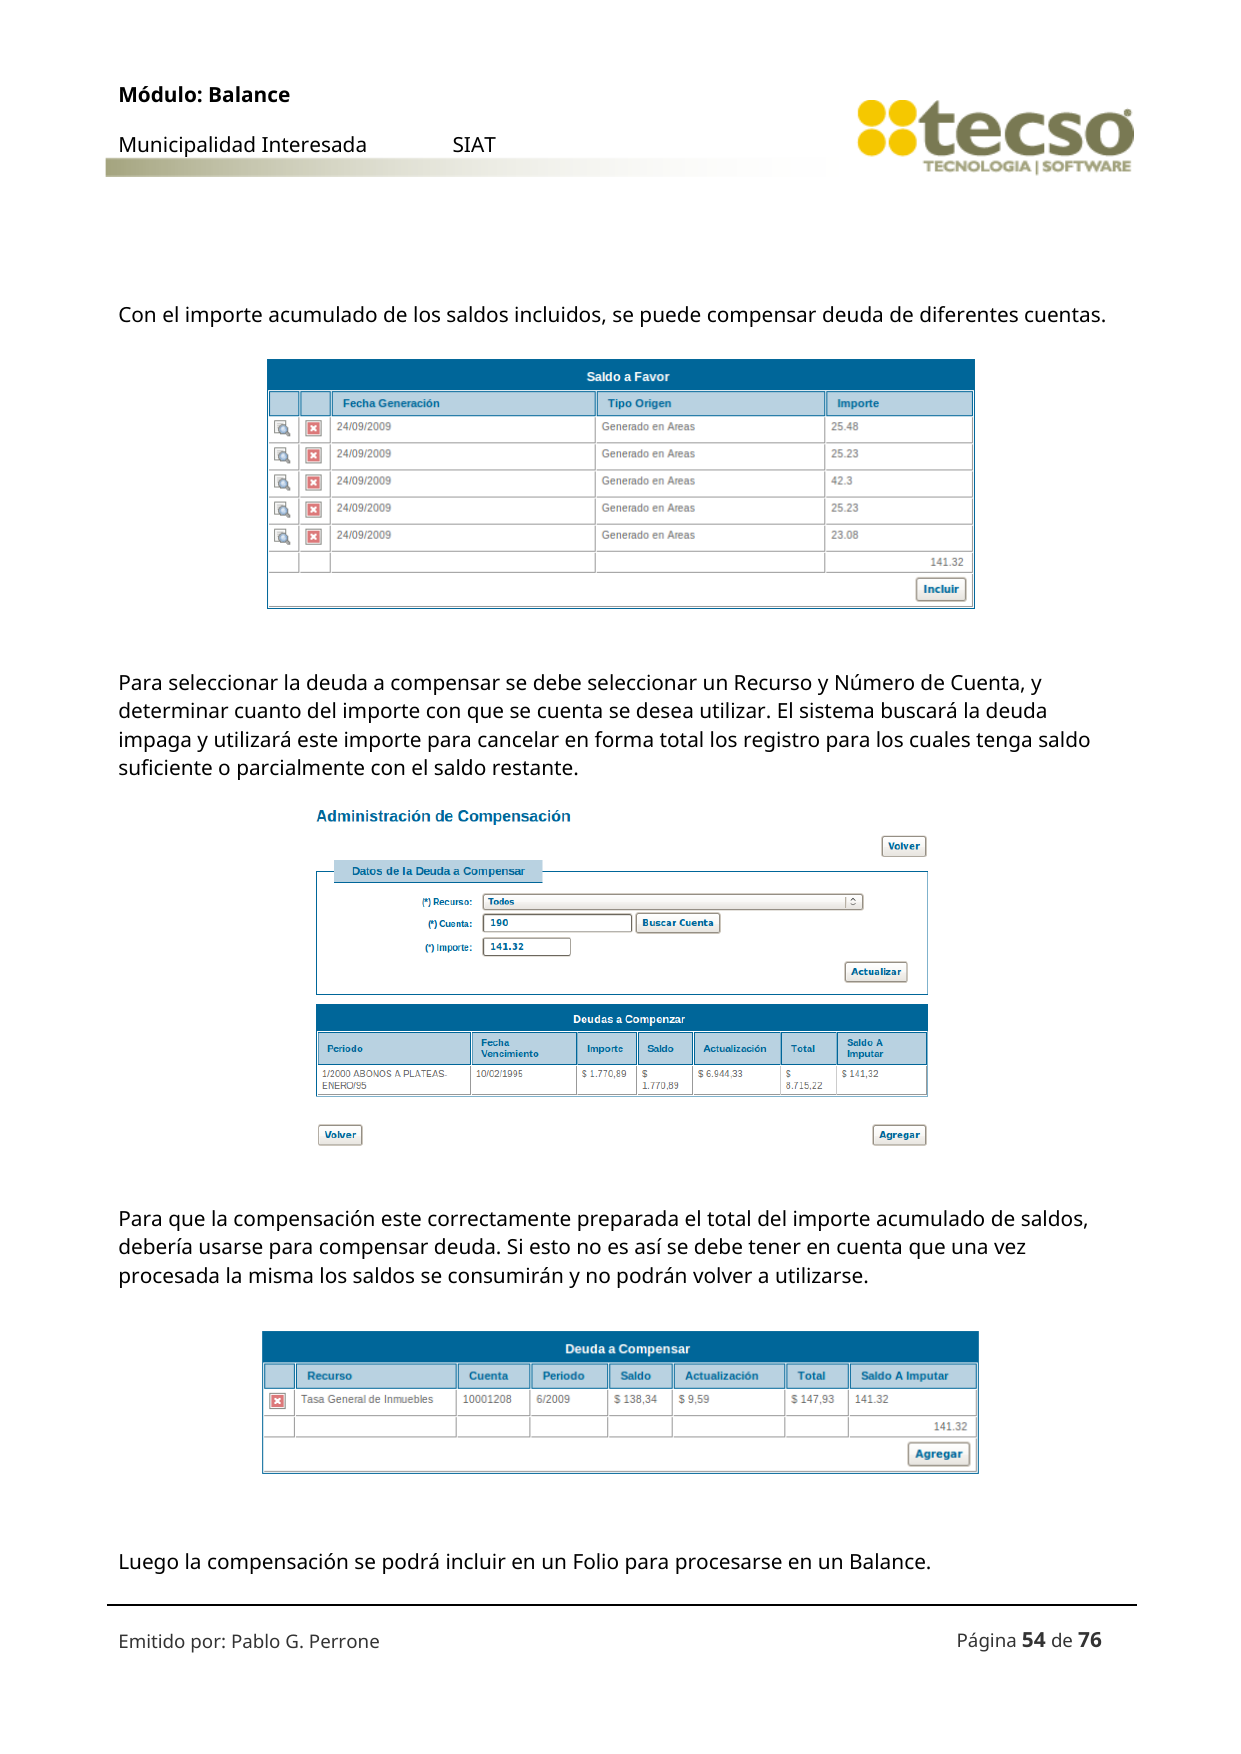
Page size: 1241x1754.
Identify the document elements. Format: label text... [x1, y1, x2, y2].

picture [305, 808, 935, 1151]
text Con el importe acumulado de los saldos incluidos, se puede compensar deuda de diferentes cuentas. [118, 300, 1122, 328]
picture [587, 373, 615, 381]
picture [105, 100, 1134, 177]
picture [635, 373, 668, 381]
picture [269, 391, 973, 607]
picture [255, 1326, 985, 1481]
picture [265, 354, 975, 612]
text Para seleccionar la deuda a compensar se debe seleccionar un Recurso y Número de Cuenta, y determinar cuanto del importe con que se cuenta se desea utilizar. El sistema buscará la deuda impaga y utilizará este importe para cancelar en forma total los registro para los cuales tenga saldo suficiente o parcialmente con el saldo restante. [118, 668, 1122, 782]
text Luego la compensación se podrá incluir en un Folio para procesarse en un Balance. [118, 1547, 1122, 1576]
text Para que la compensación este correctamente preparada el total del importe acumulado de saldos, debería usarse para compensar deuda. Si esto no es así se debe tener en cuenta que una vez procesada la misma los saldos se consumirán y no podrán volver a utilizarse. [118, 1204, 1122, 1289]
